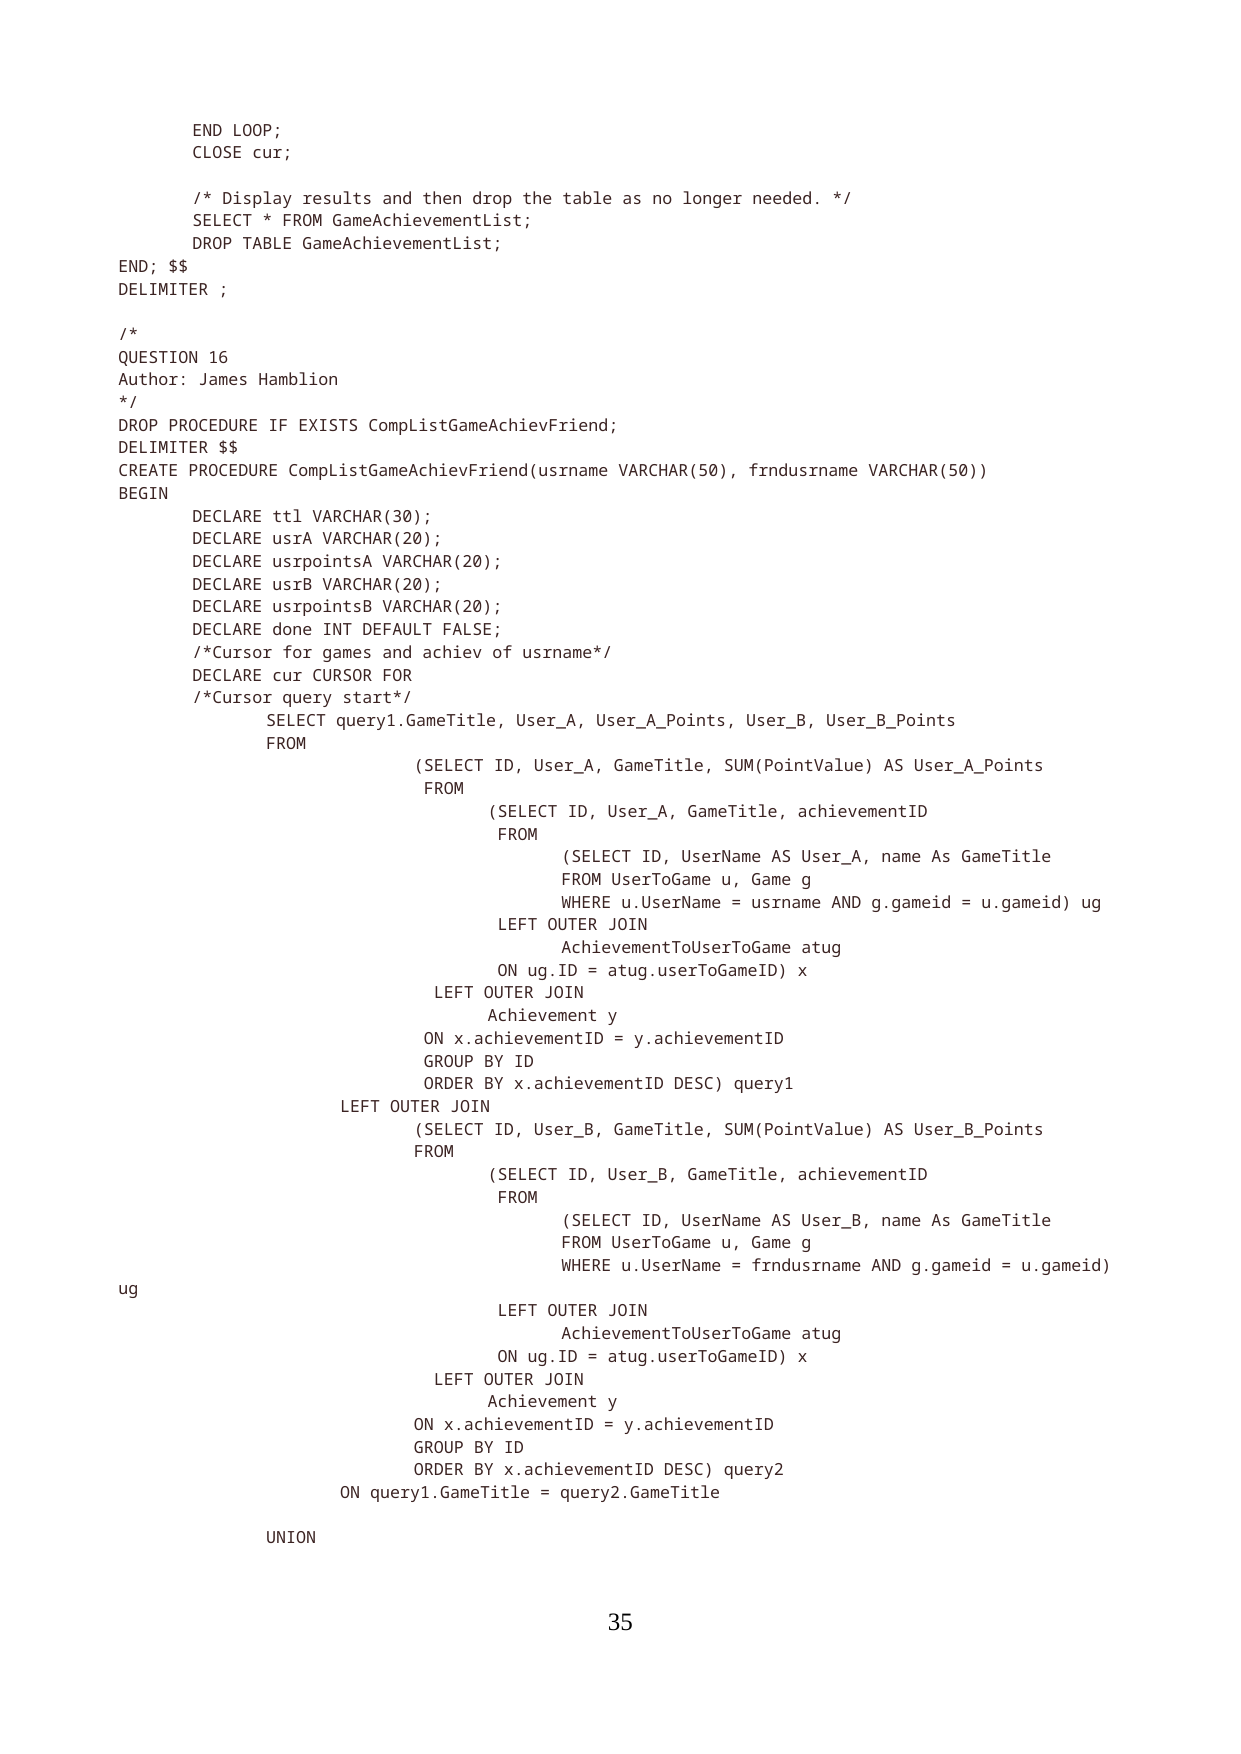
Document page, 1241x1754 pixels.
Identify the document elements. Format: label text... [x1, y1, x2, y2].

text AchievementToUserToGame atug [118, 1322, 1122, 1344]
text SELECT query1.GameTitle, User_A, User_A_Points, User_B, User_B_Points [118, 708, 1122, 731]
text ON ug.ID = atug.userToGameID) x [118, 1344, 1122, 1367]
text ON x.achievementID = y.achievementID [118, 1026, 1122, 1049]
text Author: James Hamblion [118, 368, 1122, 391]
text (SELECT ID, User_B, GameTitle, SUM(PointValue) AS User_B_Points [118, 1117, 1122, 1140]
text LEFT OUTER JOIN [118, 1299, 1122, 1322]
text DECLARE ttl VARCHAR(30); [118, 504, 1122, 527]
text DECLARE usrB VARCHAR(20); [118, 572, 1122, 595]
text DELIMITER $$ [118, 436, 1122, 459]
text WHERE u.UserName = usrname AND g.gameid = u.gameid) ug [118, 890, 1122, 913]
text FROM [118, 1185, 1122, 1208]
text Achievement y [118, 1004, 1122, 1026]
text LEFT OUTER JOIN [118, 1367, 1122, 1390]
text */ [118, 391, 1122, 413]
text LEFT OUTER JOIN [118, 981, 1122, 1004]
text GROUP BY ID [118, 1435, 1122, 1458]
text FROM [118, 1140, 1122, 1163]
text FROM [118, 731, 1122, 754]
text (SELECT ID, User_A, GameTitle, achievementID [118, 799, 1122, 822]
text (SELECT ID, User_B, GameTitle, achievementID [118, 1163, 1122, 1185]
text (SELECT ID, UserName AS User_B, name As GameTitle [118, 1208, 1122, 1231]
text GROUP BY ID [118, 1049, 1122, 1072]
text DECLARE cur CURSOR FOR [118, 663, 1122, 686]
text (SELECT ID, UserName AS User_A, name As GameTitle [118, 845, 1122, 867]
text END; $$ [118, 254, 1122, 277]
text /*Cursor query start*/ [118, 686, 1122, 708]
text ON ug.ID = atug.userToGameID) x [118, 958, 1122, 981]
text WHERE u.UserName = frndusrname AND g.gameid = u.gameid) ug [118, 1253, 1122, 1299]
text (SELECT ID, User_A, GameTitle, SUM(PointValue) AS User_A_Points [118, 754, 1122, 777]
text DELIMITER ; [118, 277, 1122, 300]
text LEFT OUTER JOIN [118, 1094, 1122, 1117]
text DROP TABLE GameAchievementList; [118, 232, 1122, 254]
text UNION [118, 1526, 1122, 1549]
text DECLARE usrpointsA VARCHAR(20); [118, 549, 1122, 572]
text LEFT OUTER JOIN [118, 913, 1122, 936]
text /*Cursor for games and achiev of usrname*/ [118, 640, 1122, 663]
text CLOSE cur; [118, 141, 1122, 163]
text SELECT * FROM GameAchievementList; [118, 209, 1122, 232]
text DECLARE usrA VARCHAR(20); [118, 527, 1122, 549]
text BEGIN [118, 481, 1122, 504]
text CREATE PROCEDURE CompListGameAchievFriend(usrname VARCHAR(50), frndusrname VARCHAR(50)) [118, 459, 1122, 481]
text AchievementToUserToGame atug [118, 936, 1122, 958]
text ON query1.GameTitle = query2.GameTitle [118, 1481, 1122, 1503]
text Achievement y [118, 1390, 1122, 1412]
text QUESTION 16 [118, 345, 1122, 368]
text FROM [118, 777, 1122, 799]
text END LOOP; [118, 118, 1122, 141]
text FROM UserToGame u, Game g [118, 867, 1122, 890]
text FROM UserToGame u, Game g [118, 1231, 1122, 1253]
text DROP PROCEDURE IF EXISTS CompListGameAchievFriend; [118, 413, 1122, 436]
text ORDER BY x.achievementID DESC) query2 [118, 1458, 1122, 1481]
text ORDER BY x.achievementID DESC) query1 [118, 1072, 1122, 1094]
text DECLARE usrpointsB VARCHAR(20); [118, 595, 1122, 618]
text FROM [118, 822, 1122, 845]
text DECLARE done INT DEFAULT FALSE; [118, 618, 1122, 640]
text /* Display results and then drop the table as no longer needed. */ [118, 186, 1122, 209]
text /* [118, 322, 1122, 345]
text ON x.achievementID = y.achievementID [118, 1412, 1122, 1435]
